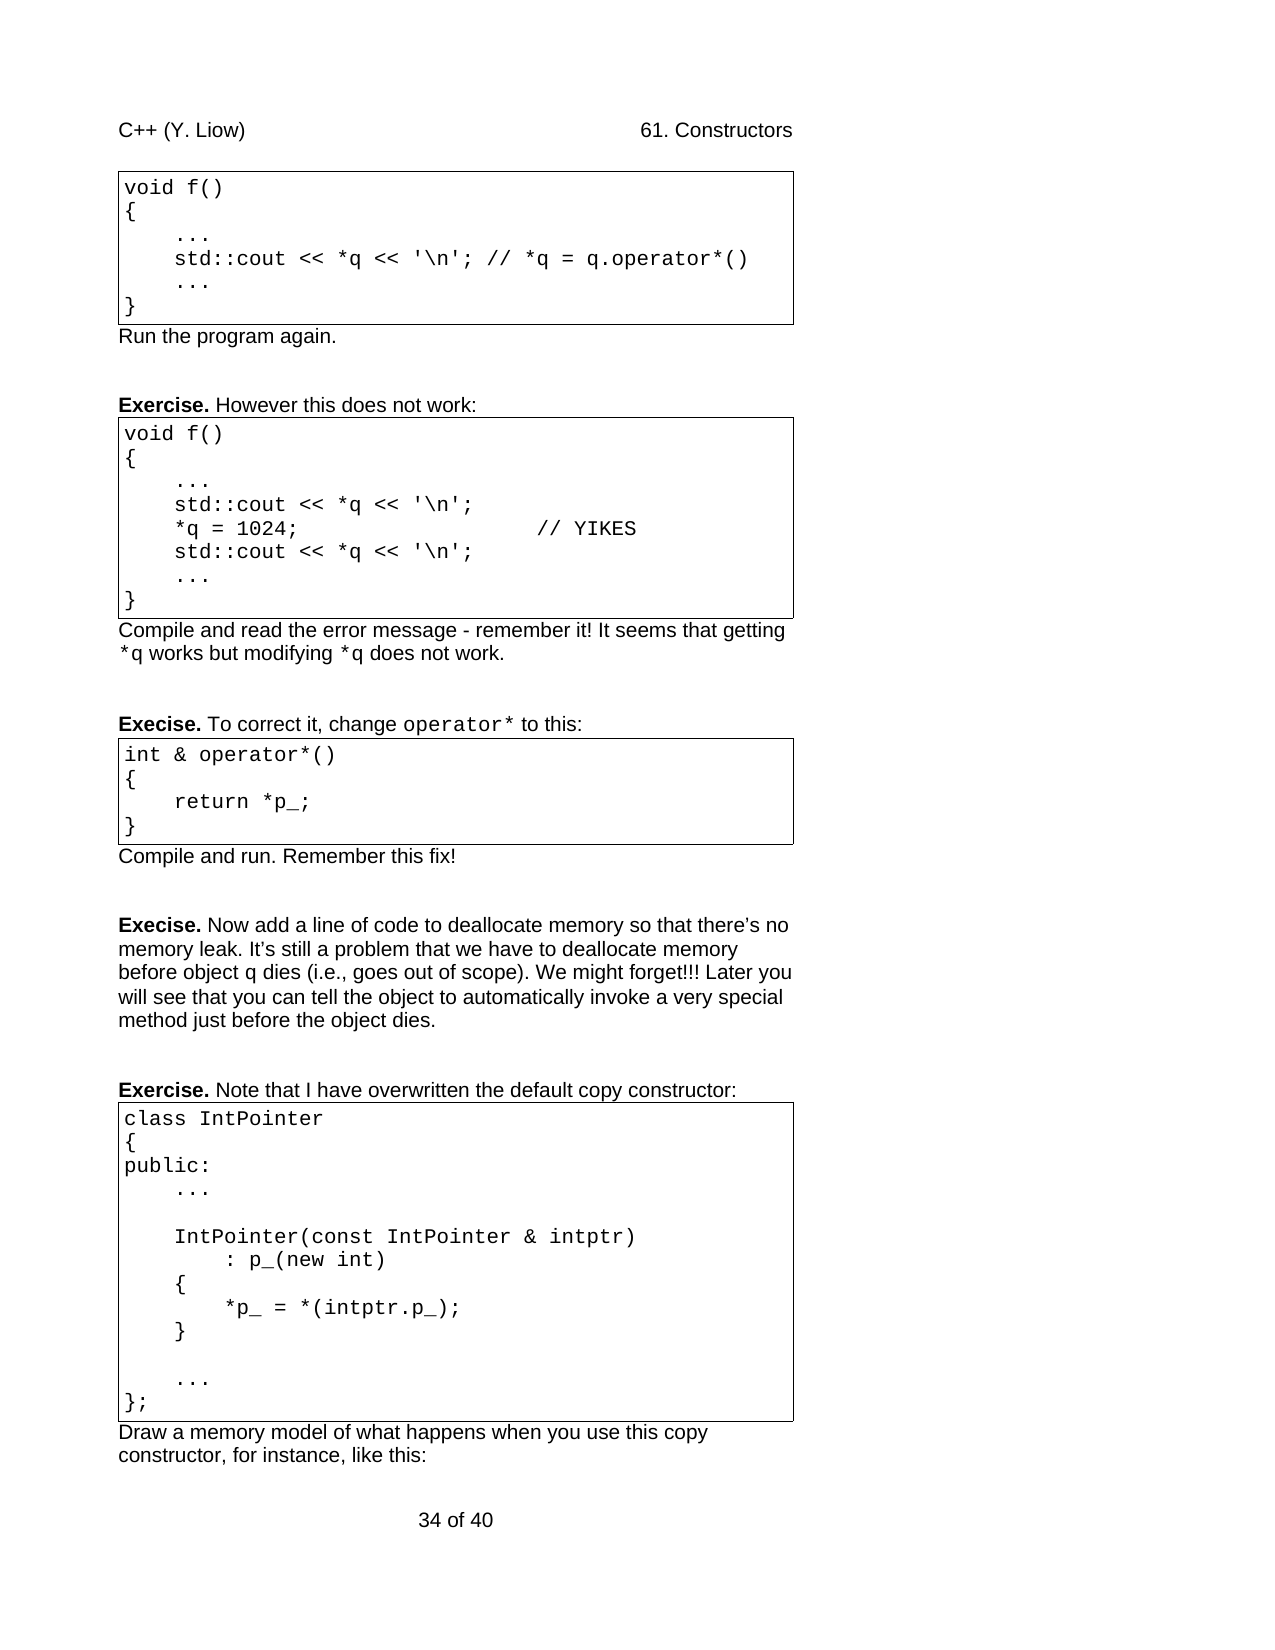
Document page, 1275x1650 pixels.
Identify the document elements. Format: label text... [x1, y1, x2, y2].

table_header int & operator*() { return *p_; } [119, 739, 793, 844]
text Execise. To correct it, change operator* to this: [118, 713, 793, 738]
text Exercise. Note that I have overwritten the default copy constructor: [118, 1078, 793, 1102]
table_header void f() { ... std::cout << *q << '\n'; *q = 1024; // YIKES std::cout << *q << '\n'; ... } [119, 418, 793, 618]
table_header class IntPointer { public: ... IntPointer(const IntPointer & intptr) : p_(new int) { *p_ = *(intptr.p_); } ... }; [119, 1103, 793, 1421]
table_header void f() { ... std::cout << *q << '\n'; // *q = q.operator*() ... } [119, 172, 793, 324]
text Run the program again. [118, 325, 793, 348]
text Compile and read the error message - remember it! It seems that getting *q works but modifying *q does not work. [118, 619, 793, 666]
text Execise. Now add a line of code to deallocate memory so that there’s no memory leak. It’s still a problem that we have to deallocate memory before object q dies (i.e., goes out of scope). We might forget!!! Later you will see that you can tell the object to automatically invoke a very special method just before the object dies. [118, 914, 793, 1032]
text Compile and run. Remember this fix! [118, 845, 793, 867]
text Draw a memory model of what happens when you use this copy constructor, for instance, like this: [118, 1422, 793, 1467]
text Exercise. However this does not work: [118, 394, 793, 417]
